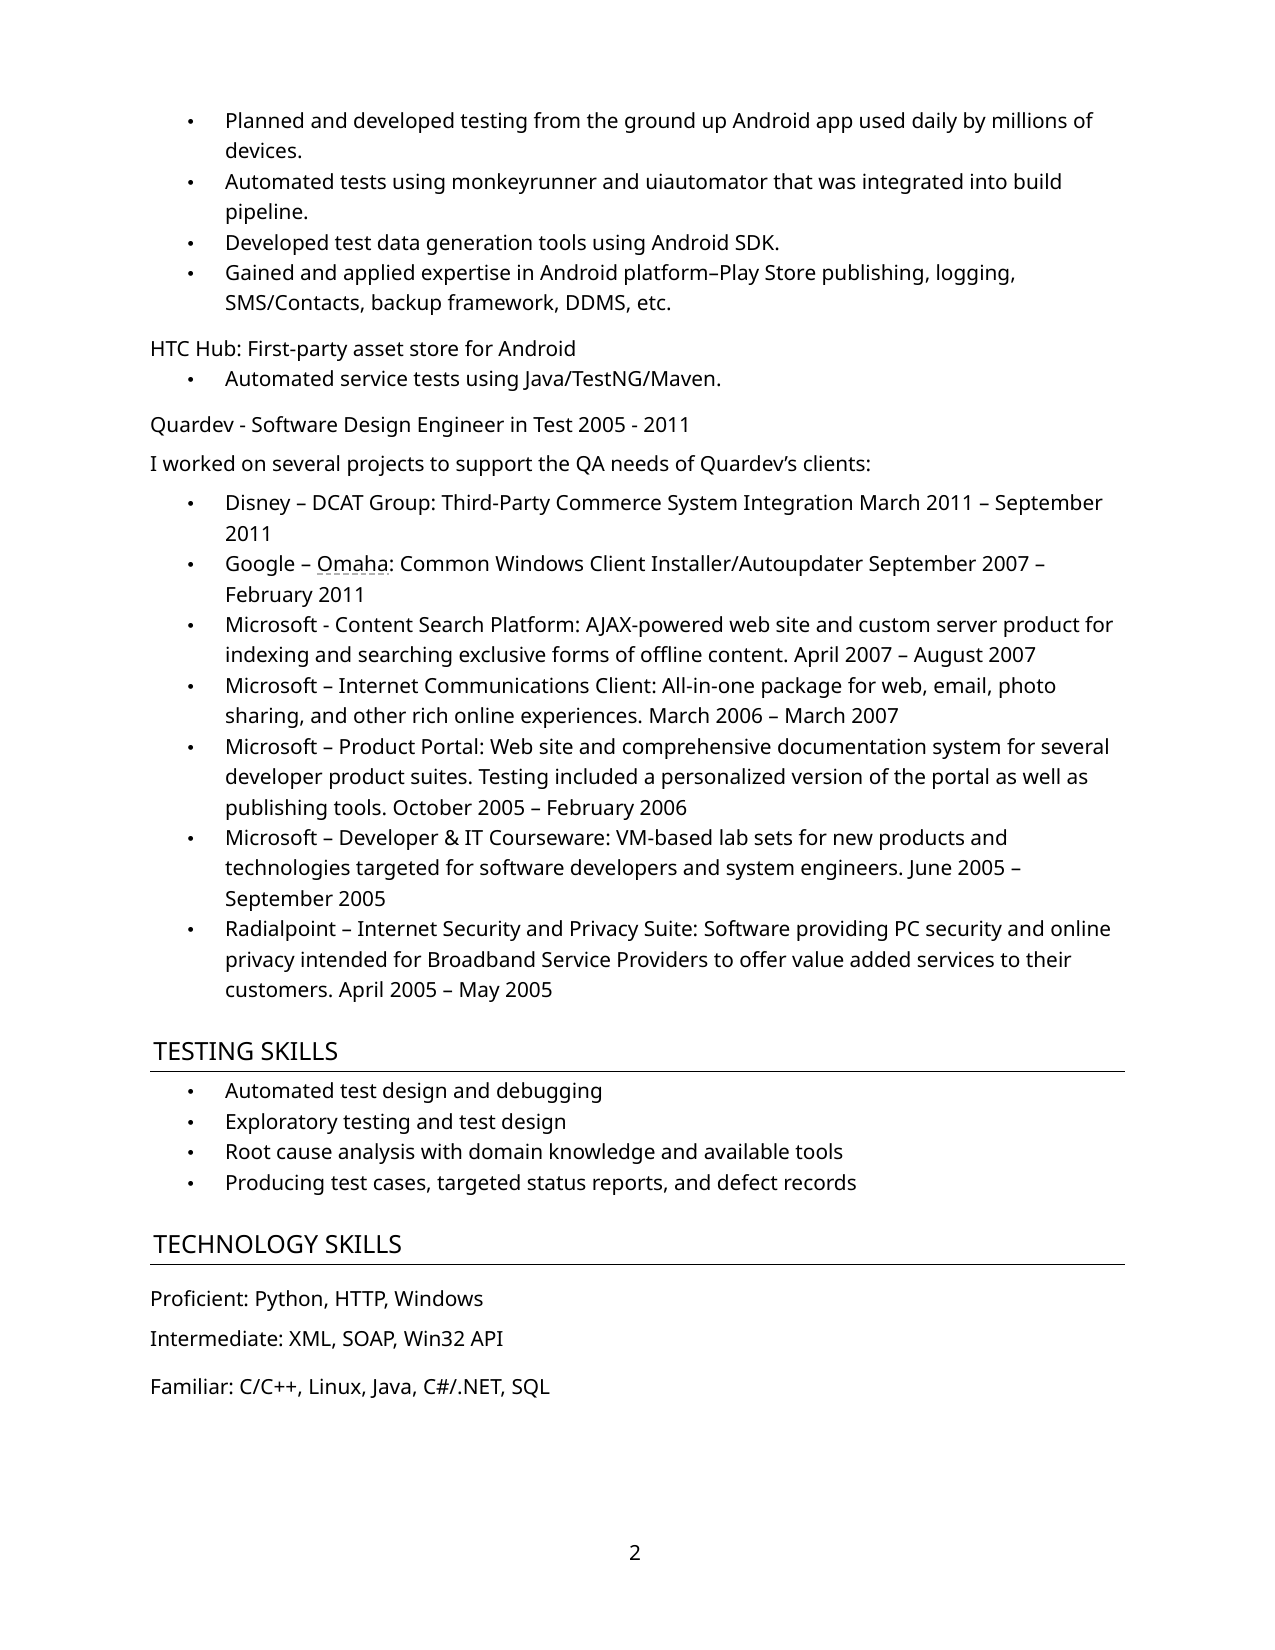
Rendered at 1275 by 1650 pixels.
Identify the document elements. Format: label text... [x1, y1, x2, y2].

list Root cause analysis with domain knowledge and available tools [187, 1137, 1125, 1166]
list Producing test cases, targeted status reports, and defect records [187, 1168, 1125, 1196]
list Automated tests using monkeyrunner and uiautomator that was integrated into build pipeline. [187, 167, 1125, 226]
list Google – Omaha: Common Windows Client Installer/Autoupdater September 2007 – February 2011 [187, 549, 1125, 608]
list Microsoft – Internet Communications Client: All-in-one package for web, email, photo sharing, and other rich online experiences. March 2006 – March 2007 [187, 671, 1125, 730]
list Microsoft - Content Search Platform: AJAX-powered web site and custom server product for indexing and searching exclusive forms of offline content. April 2007 – August 2007 [187, 610, 1125, 669]
text Familiar: C/C++, Linux, Java, C#/.NET, SQL [150, 1372, 1125, 1400]
list Automated test design and debugging [187, 1077, 1125, 1105]
text HTC Hub: First-party asset store for Android [150, 334, 1125, 362]
list Automated service tests using Java/TestNG/Maven. [187, 364, 1125, 393]
list Microsoft – Product Portal: Web site and comprehensive documentation system for several developer product suites. Testing included a personalized version of the portal as well as publishing tools. October 2005 – February 2006 [187, 732, 1125, 821]
text I worked on several projects to support the QA needs of Quardev’s clients: [150, 449, 1125, 477]
list Microsoft – Developer & IT Courseware: VM-based lab sets for new products and technologies targeted for software developers and system engineers. June 2005 – September 2005 [187, 823, 1125, 912]
list Exploratory testing and test design [187, 1107, 1125, 1135]
text Intermediate: XML, SOAP, Win32 API [150, 1324, 1125, 1352]
list Developed test data generation tools using Android SDK. [187, 228, 1125, 256]
subtitle Technology Skills [150, 1224, 1125, 1264]
text Quardev - Software Design Engineer in Test 2005 - 2011 [150, 410, 1125, 438]
text Proficient: Python, HTTP, Windows [150, 1284, 1125, 1313]
list Disney – DCAT Group: Third-Party Commerce System Integration March 2011 – September 2011 [187, 488, 1125, 547]
list Planned and developed testing from the ground up Android app used daily by millions of devices. [187, 106, 1125, 165]
list Radialpoint – Internet Security and Privacy Suite: Software providing PC security and online privacy intended for Broadband Service Providers to offer value added services to their customers. April 2005 – May 2005 [187, 914, 1125, 1003]
subtitle Testing Skills [150, 1031, 1125, 1071]
list Gained and applied expertise in Android platform–Play Store publishing, logging, SMS/Contacts, backup framework, DDMS, etc. [187, 258, 1125, 317]
